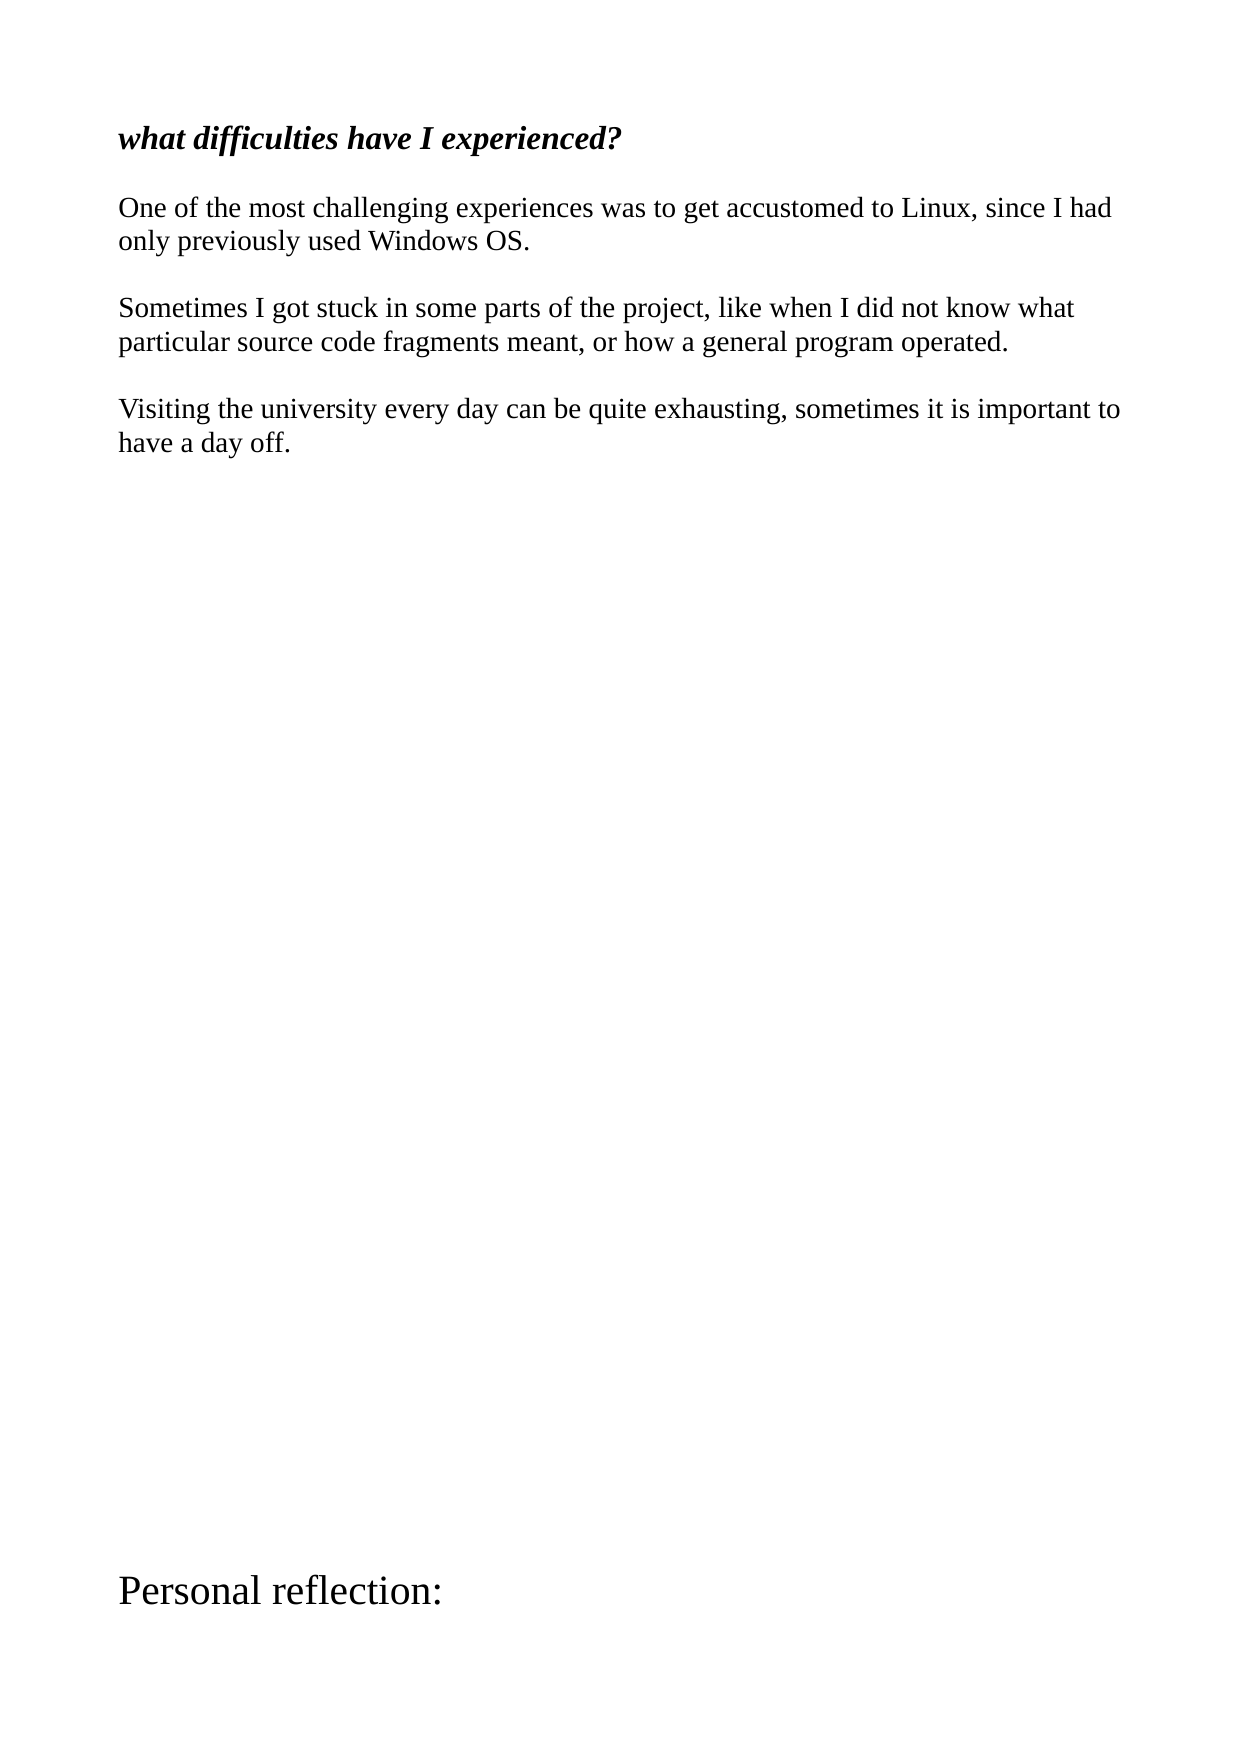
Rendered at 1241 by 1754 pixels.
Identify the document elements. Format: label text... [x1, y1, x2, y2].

text Visiting the university every day can be quite exhausting, sometimes it is important to have a day off. [118, 391, 1122, 458]
text Sometimes I got stuck in some parts of the project, like when I did not know what particular source code fragments meant, or how a general program operated. [118, 291, 1122, 358]
text One of the most challenging experiences was to get accustomed to Linux, since I had only previously used Windows OS. [118, 190, 1122, 257]
text what difficulties have I experienced? [118, 118, 1122, 156]
text Personal reflection: [118, 1565, 1122, 1613]
